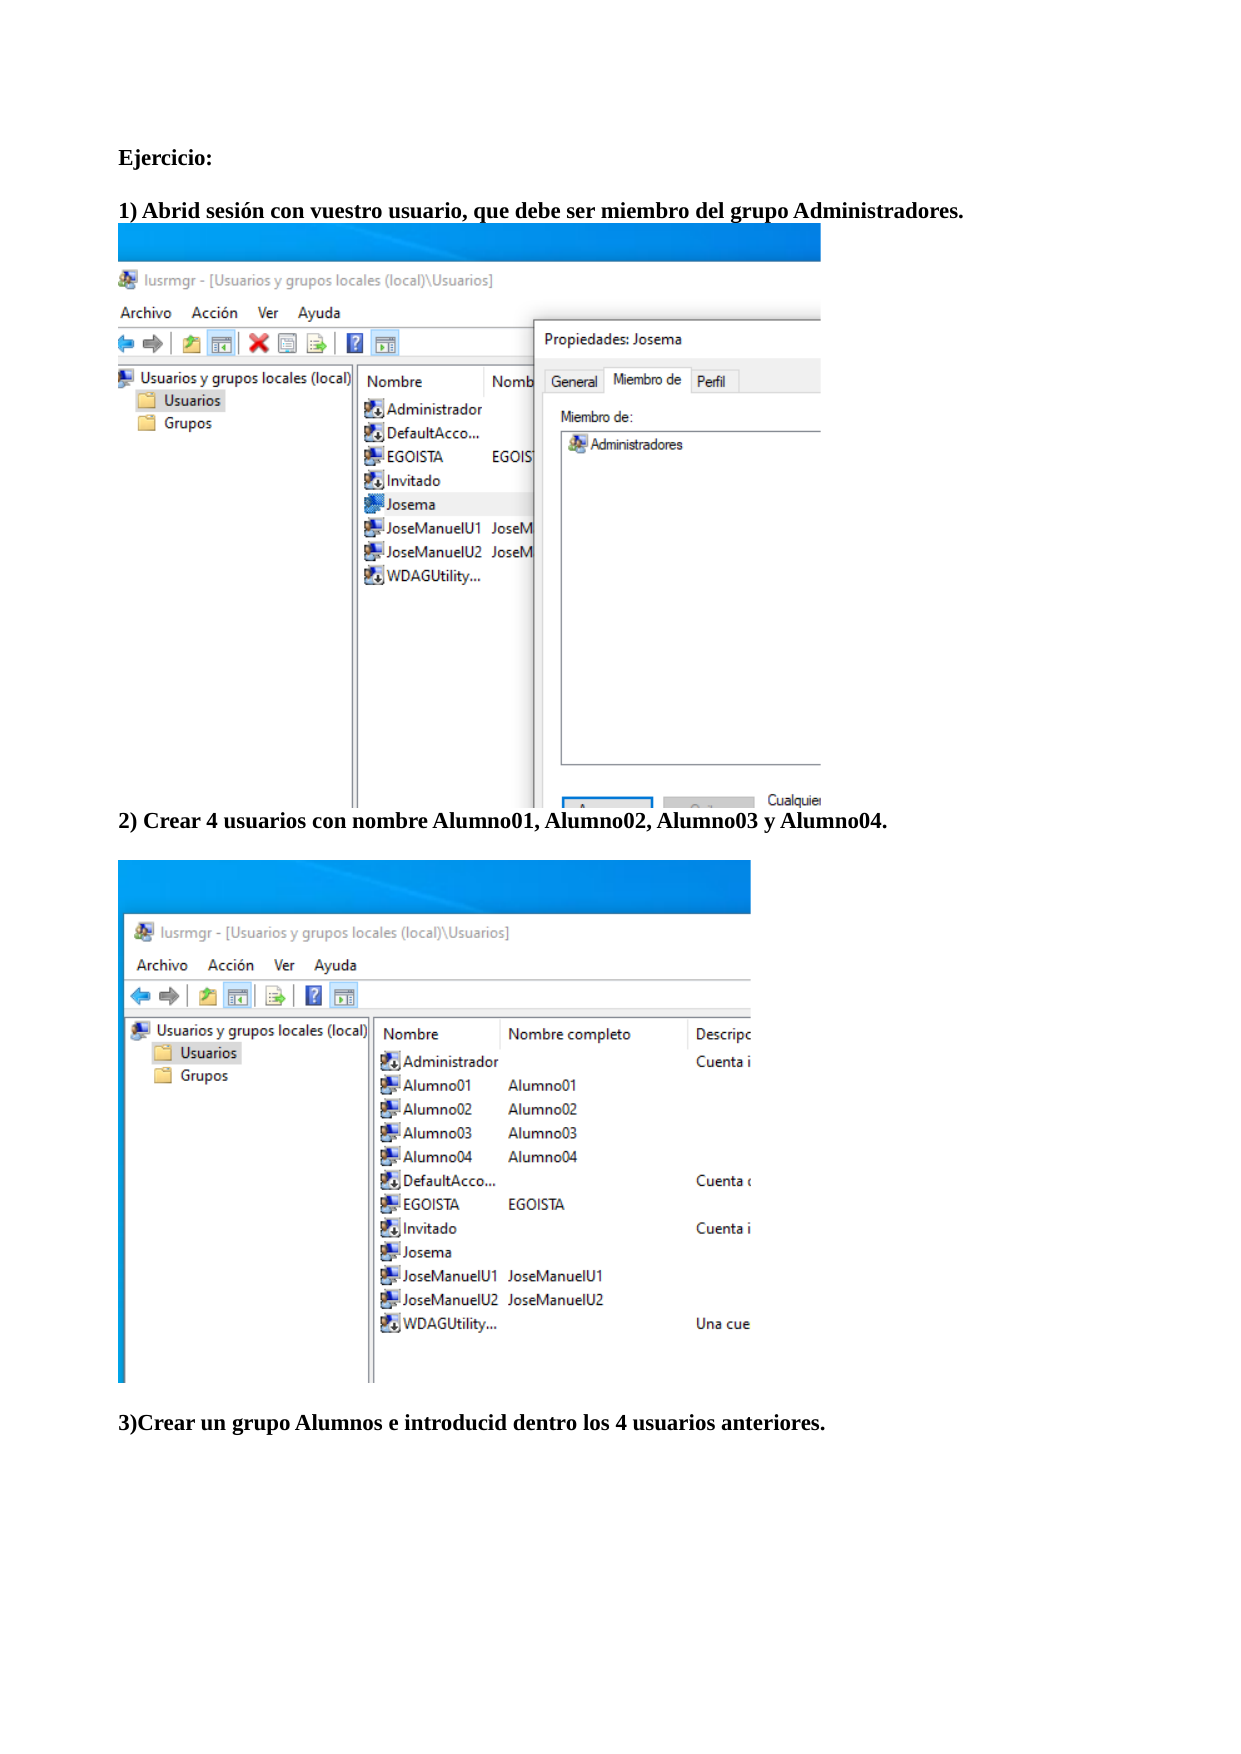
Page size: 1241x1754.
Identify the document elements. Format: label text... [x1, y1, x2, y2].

picture [118, 223, 821, 808]
picture [124, 860, 751, 1383]
text 3)Crear un grupo Alumnos e introducid dentro los 4 usuarios anteriores. [118, 1409, 1122, 1435]
text 2) Crear 4 usuarios con nombre Alumno01, Alumno02, Alumno03 y Alumno04. [118, 807, 1122, 834]
text Ejercicio: [118, 144, 1122, 171]
text 1) Abrid sesión con vuestro usuario, que debe ser miembro del grupo Administradores. [118, 197, 1122, 223]
